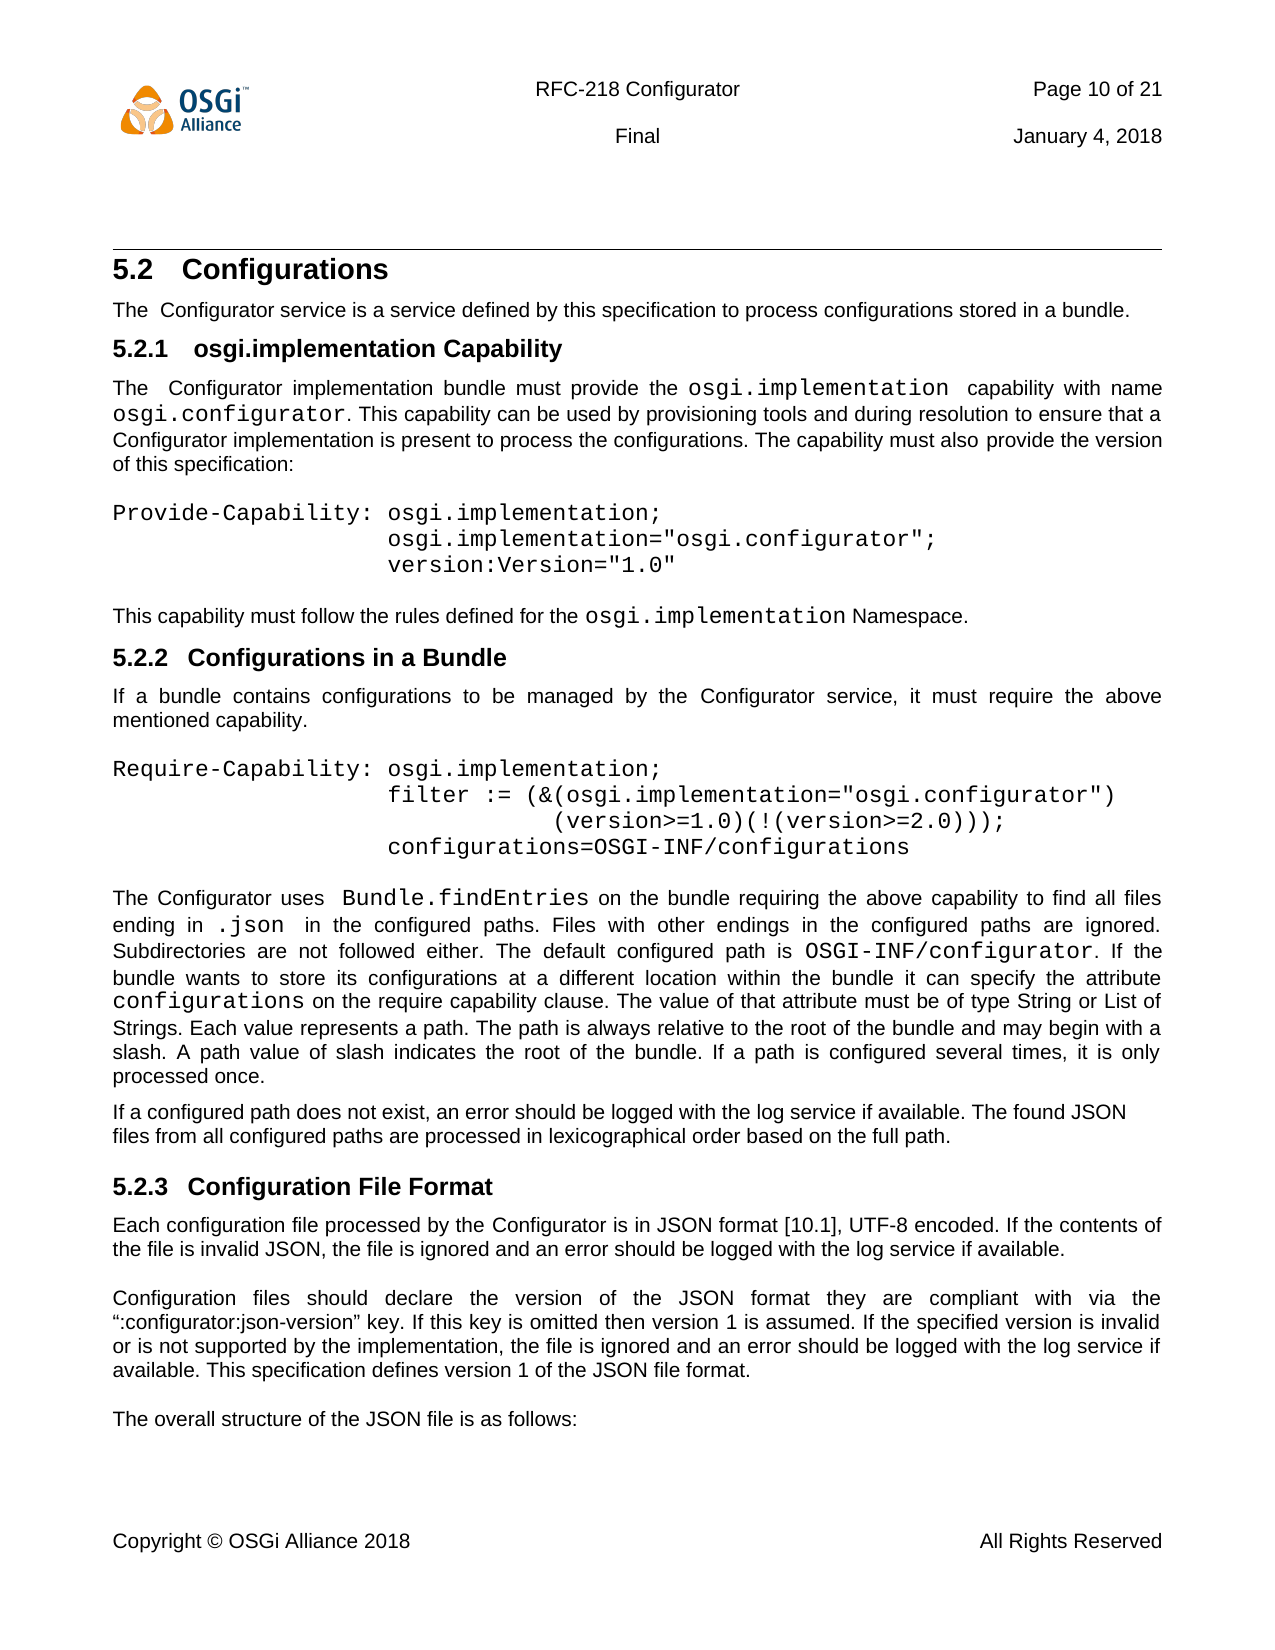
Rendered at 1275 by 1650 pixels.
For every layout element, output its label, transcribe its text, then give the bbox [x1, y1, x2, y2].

text The Configurator service is a service defined by this specification to process configurations stored in a bundle. [112, 298, 1162, 322]
text Each configuration file processed by the Configurator is in JSON format [10.1], UTF-8 encoded. If the contents of the file is invalid JSON, the file is ignored and an error should be logged with the log service if available. [112, 1213, 1162, 1261]
picture [113, 78, 257, 142]
text This capability must follow the rules defined for the osgi.implementation Namespace. [112, 604, 1162, 631]
subtitle Configuration File Format [112, 1172, 1162, 1201]
text Provide-Capability: osgi.implementation; osgi.implementation="osgi.configurator"; version:Version="1.0" [112, 501, 1162, 579]
text Require-Capability: osgi.implementation; filter := (&(osgi.implementation="osgi.configurator") (version>=1.0)(!(version>=2.0))); configurations=OSGI-INF/configurations [112, 757, 1162, 861]
text If a configured path does not exist, an error should be logged with the log service if available. The found JSON files from all configured paths are processed in lexicographical order based on the full path. [112, 1100, 1162, 1148]
subtitle Configurations in a Bundle [112, 643, 1162, 672]
text The Configurator uses Bundle.findEntries on the bundle requiring the above capability to find all files ending in .json in the configured paths. Files with other endings in the configured paths are ignored. Subdirectories are not followed either. The default configured path is OSGI-INF/configurator. If the bundle wants to store its configurations at a different location within the bundle it can specify the attribute configurations on the require capability clause. The value of that attribute must be of type String or List of Strings. Each value represents a path. The path is always relative to the root of the bundle and may begin with a slash. A path value of slash indicates the root of the bundle. If a path is configured several times, it is only processed once. [112, 886, 1162, 1088]
subtitle osgi.implementation Capability [112, 334, 1162, 363]
text The Configurator implementation bundle must provide the osgi.implementation capability with name osgi.configurator. This capability can be used by provisioning tools and during resolution to ensure that a Configurator implementation is present to process the configurations. The capability must also provide the version of this specification: [112, 375, 1162, 476]
text Configuration files should declare the version of the JSON format they are compliant with via the “:configurator:json-version” key. If this key is omitted then version 1 is assumed. If the specified version is invalid or is not supported by the implementation, the file is ignored and an error should be logged with the log service if available. This specification defines version 1 of the JSON file format. [112, 1286, 1162, 1382]
text If a bundle contains configurations to be managed by the Configurator service, it must require the above mentioned capability. [112, 684, 1162, 732]
text The overall structure of the JSON file is as follows: [112, 1407, 1162, 1431]
subtitle Configurations [112, 250, 1162, 285]
